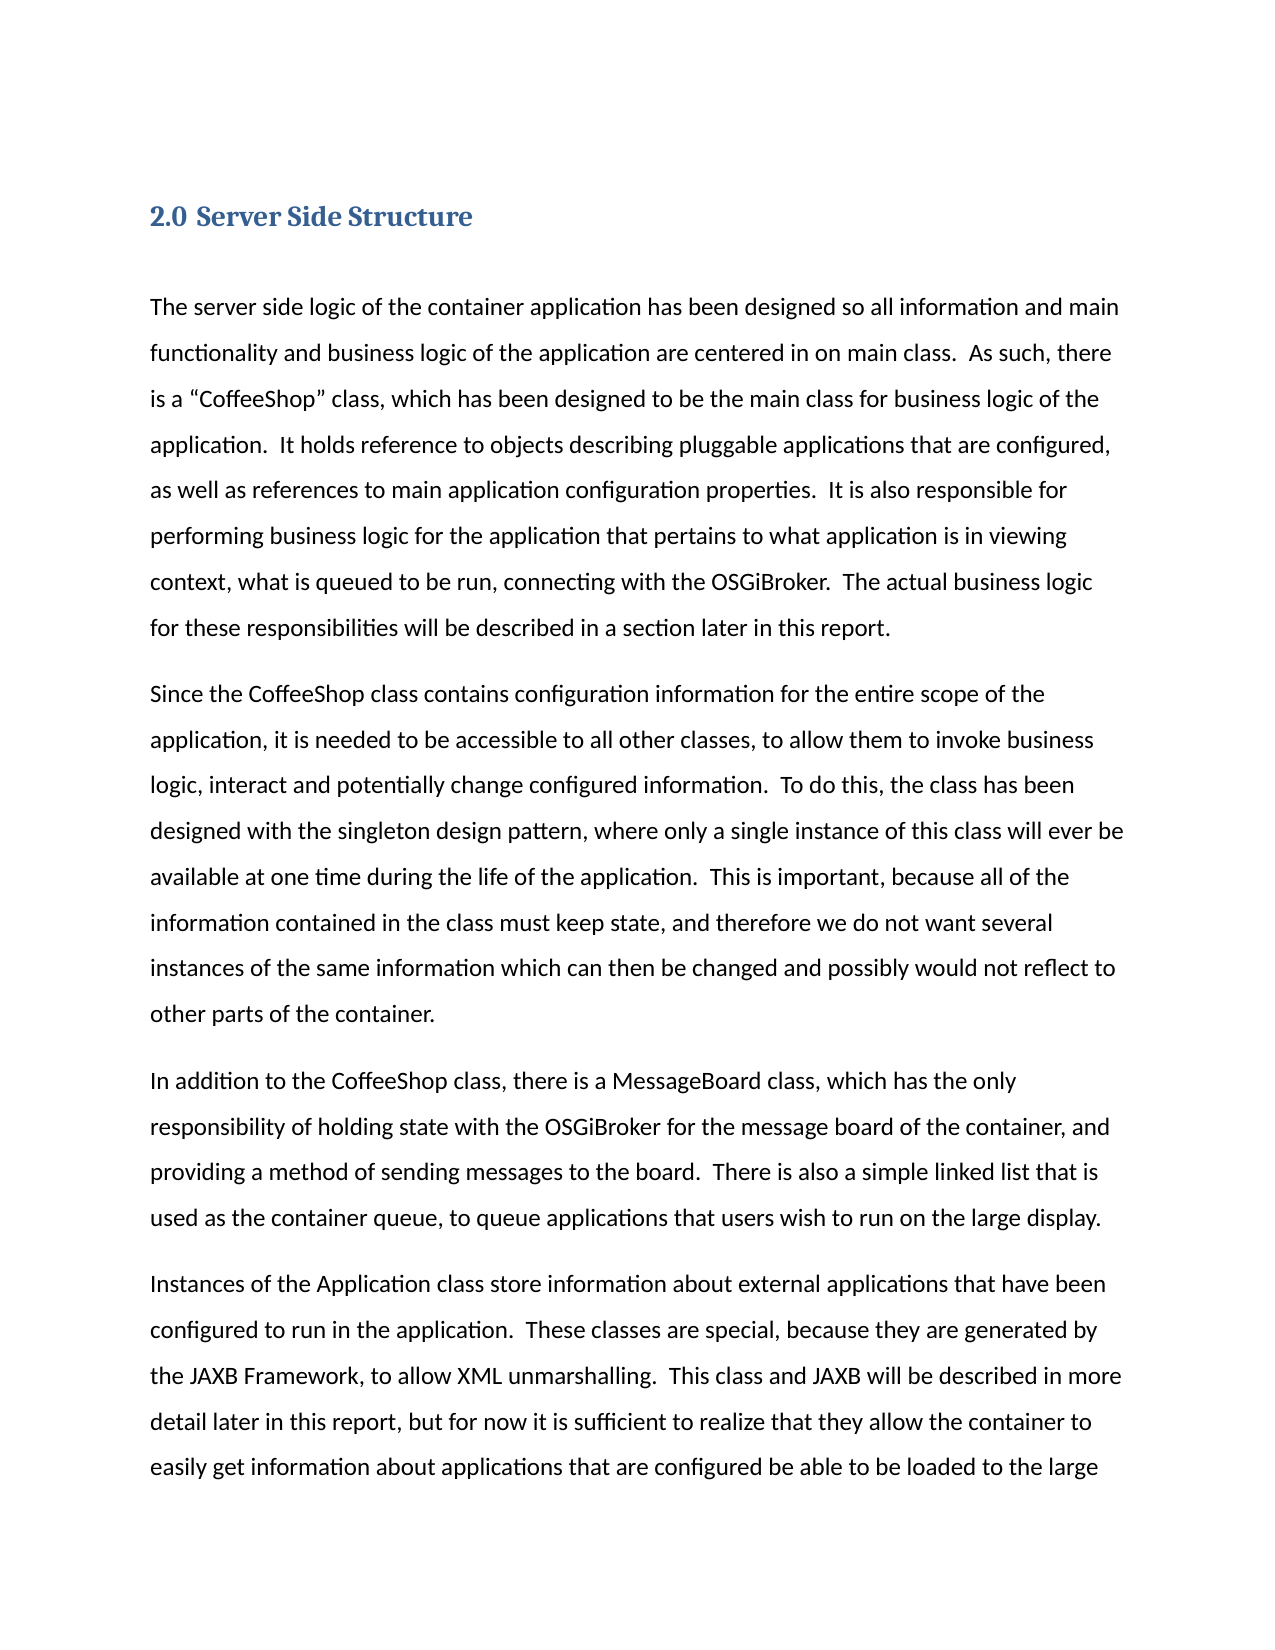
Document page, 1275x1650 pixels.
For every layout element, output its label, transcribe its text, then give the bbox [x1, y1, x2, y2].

text The server side logic of the container application has been designed so all information and main functionality and business logic of the application are centered in on main class. As such, there is a “CoffeeShop” class, which has been designed to be the main class for business logic of the application. It holds reference to objects describing pluggable applications that are configured, as well as references to main application configuration properties. It is also responsible for performing business logic for the application that pertains to what application is in viewing context, what is queued to be run, connecting with the OSGiBroker. The actual business logic for these responsibilities will be described in a section later in this report. [150, 292, 1125, 642]
text In addition to the CoffeeShop class, there is a MessageBoard class, which has the only responsibility of holding state with the OSGiBroker for the message board of the container, and providing a method of sending messages to the board. There is also a simple linked list that is used as the container queue, to queue applications that users wish to run on the large display. [150, 1065, 1125, 1233]
text Instances of the Application class store information about external applications that have been configured to run in the application. These classes are special, because they are generated by the JAXB Framework, to allow XML unmarshalling. This class and JAXB will be described in more detail later in this report, but for now it is sufficient to realize that they allow the container to easily get information about applications that are configured be able to be loaded to the large [150, 1269, 1125, 1482]
text Since the CoffeeShop class contains configuration information for the entire scope of the application, it is needed to be accessible to all other classes, to allow them to invoke business logic, interact and potentially change configured information. To do this, the class has been designed with the singleton design pattern, where only a single instance of this class will ever be available at one time during the life of the application. This is important, because all of the information contained in the class must keep state, and therefore we do not want several instances of the same information which can then be changed and possibly would not reflect to other parts of the container. [150, 678, 1125, 1029]
subtitle Server Side Structure [150, 200, 1125, 233]
